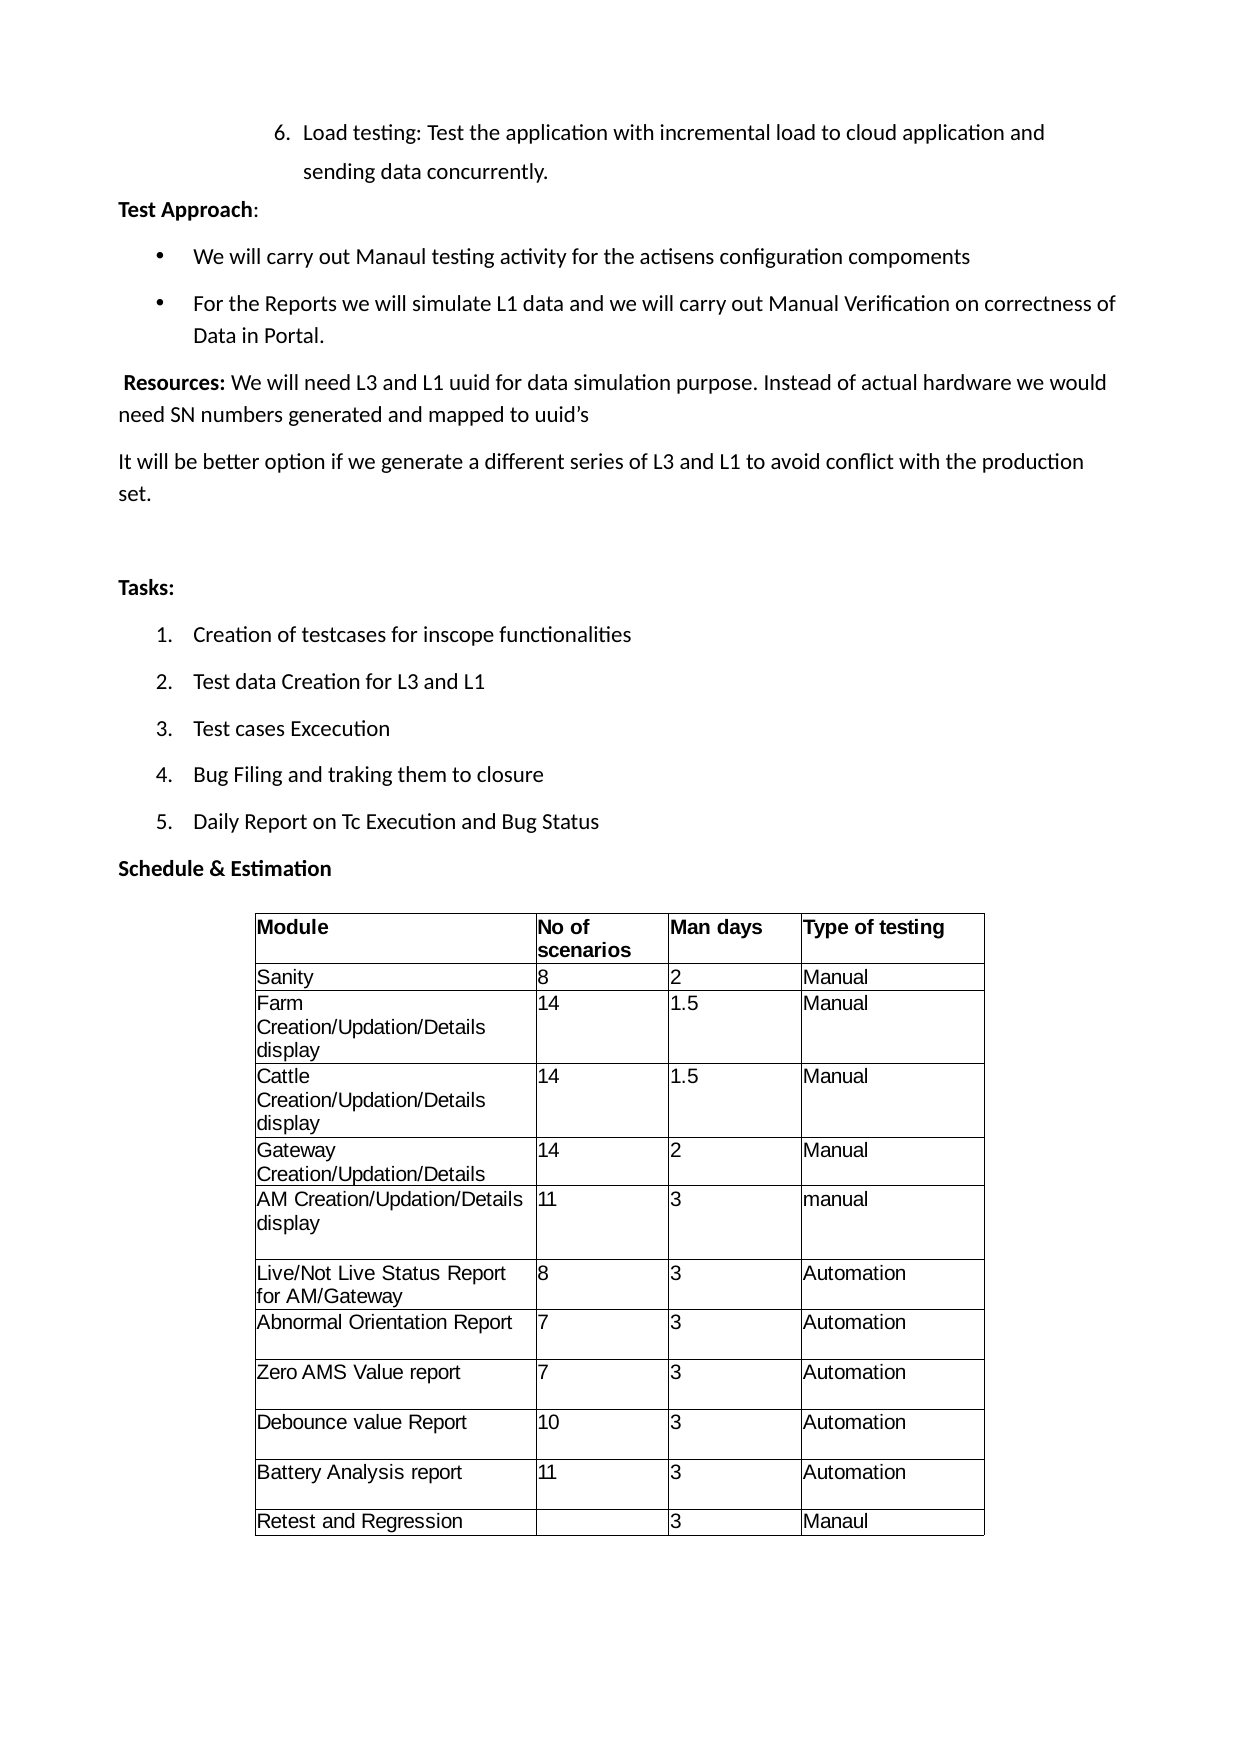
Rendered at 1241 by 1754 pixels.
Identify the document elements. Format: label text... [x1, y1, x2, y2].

list Test cases Excecution [156, 714, 1122, 742]
text Schedule & Estimation [118, 854, 1122, 882]
list For the Reports we will simulate L1 data and we will carry out Manual Verification on correctness of Data in Portal. [156, 289, 1122, 349]
list We will carry out Manaul testing activity for the actisens configuration compoments [156, 242, 1122, 270]
list Test data Creation for L3 and L1 [156, 667, 1122, 695]
text It will be better option if we generate a different series of L3 and L1 to avoid conflict with the production set. [118, 447, 1122, 507]
list Load testing: Test the application with incremental load to cloud application and sending data concurrently. [273, 118, 1122, 185]
list Creation of testcases for inscope functionalities [156, 620, 1122, 648]
text Resources: We will need L3 and L1 uuid for data simulation purpose. Instead of actual hardware we would need SN numbers generated and mapped to uuid’s [118, 368, 1122, 428]
list Bug Filing and traking them to closure [156, 761, 1122, 788]
text Tasks: [118, 573, 1122, 601]
list Daily Report on Tc Execution and Bug Status [156, 807, 1122, 835]
text Test Approach: [118, 195, 1122, 223]
